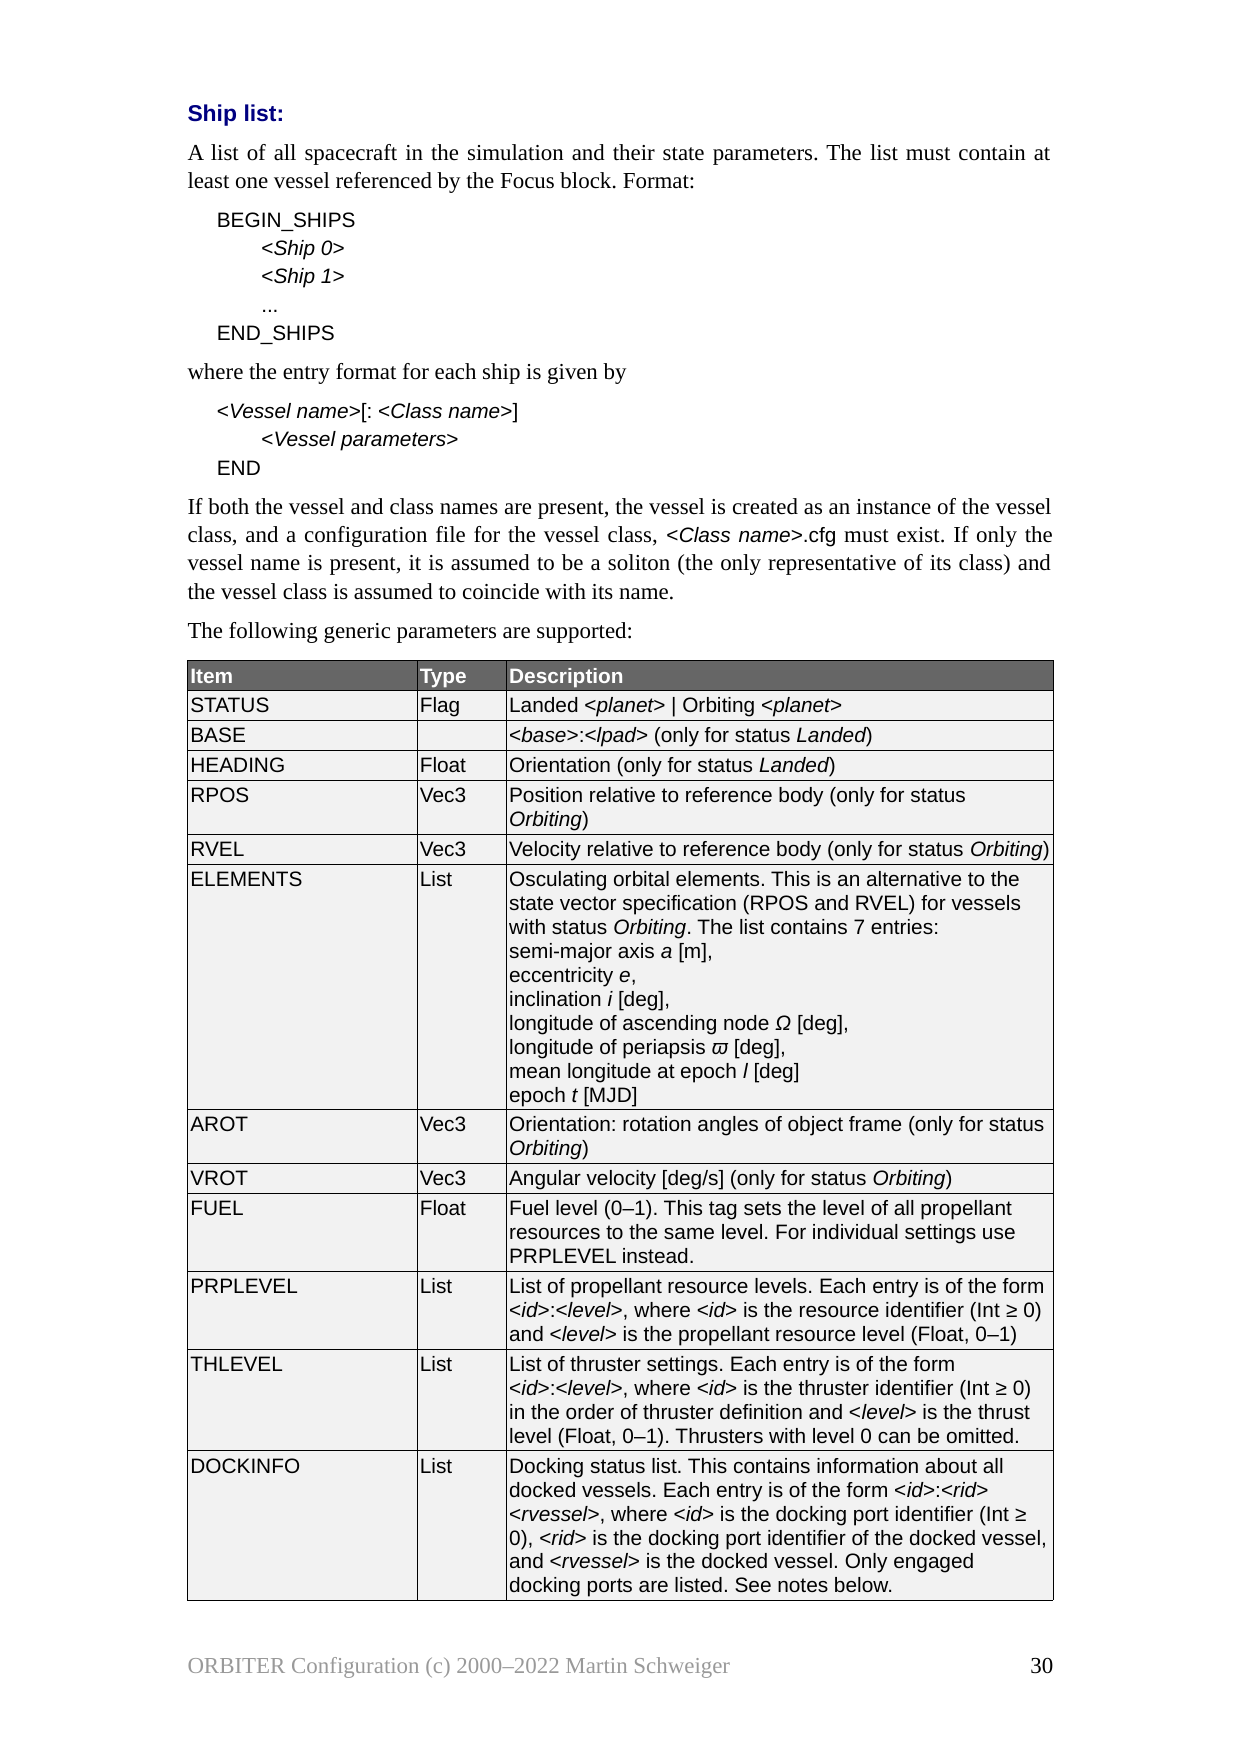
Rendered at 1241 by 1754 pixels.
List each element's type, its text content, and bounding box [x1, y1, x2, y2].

table_cell Fuel level (0–1). This tag sets the level of all propellant resources to the same level. For individual settings use PRPLEVEL instead. [507, 1194, 1053, 1271]
table_cell Float [418, 751, 506, 780]
table_cell ELEMENTS [188, 865, 417, 1109]
table_cell Osculating orbital elements. This is an alternative to the state vector specification (RPOS and RVEL) for vessels with status Orbiting. The list contains 7 entries: semi-major axis a [m], eccentricity e, inclination i [deg], longitude of ascending node Ω [deg], longitude of periapsis ϖ [deg], mean longitude at epoch l [deg] epoch t [MJD] [507, 865, 1053, 1109]
table_cell VROT [188, 1164, 417, 1193]
table_cell Vec3 [418, 835, 506, 864]
table_cell FUEL [188, 1194, 417, 1271]
table_cell <base>:<lpad> (only for status Landed) [507, 721, 1053, 750]
table_cell Landed <planet> | Orbiting <planet> [507, 691, 1053, 720]
text END [217, 453, 1053, 481]
table_cell Flag [418, 691, 506, 720]
table_cell Orientation (only for status Landed) [507, 751, 1053, 780]
text <Vessel parameters> [217, 424, 1053, 453]
table_cell THLEVEL [188, 1350, 417, 1450]
table_cell Vec3 [418, 1110, 506, 1163]
table_cell List [418, 1350, 506, 1450]
table_header Description [507, 661, 1053, 690]
table_cell List [418, 1451, 506, 1600]
table_cell Velocity relative to reference body (only for status Orbiting) [507, 835, 1053, 864]
table_header Type [418, 661, 506, 690]
table_cell AROT [188, 1110, 417, 1163]
table_header Item [188, 661, 417, 690]
table_cell [418, 721, 506, 750]
table_cell List of thruster settings. Each entry is of the form <id>:<level>, where <id> is the thruster identifier (Int ≥ 0) in the order of thruster definition and <level> is the thrust level (Float, 0–1). Thrusters with level 0 can be omitted. [507, 1350, 1053, 1450]
table_cell HEADING [188, 751, 417, 780]
table_cell RPOS [188, 781, 417, 834]
table_cell RVEL [188, 835, 417, 864]
table_cell DOCKINFO [188, 1451, 417, 1600]
text where the entry format for each ship is given by [187, 357, 1053, 385]
table_cell Float [418, 1194, 506, 1271]
table_cell List [418, 865, 506, 1109]
table_cell Vec3 [418, 1164, 506, 1193]
table_cell List of propellant resource levels. Each entry is of the form <id>:<level>, where <id> is the resource identifier (Int ≥ 0) and <level> is the propellant resource level (Float, 0–1) [507, 1272, 1053, 1349]
text The following generic parameters are supported: [187, 616, 1053, 644]
table_cell Vec3 [418, 781, 506, 834]
text <Ship 1> [217, 261, 1053, 290]
text <Vessel name>[: <Class name>] [217, 396, 1053, 424]
table_cell Orientation: rotation angles of object frame (only for status Orbiting) [507, 1110, 1053, 1163]
text <Ship 0> [217, 233, 1053, 261]
text END_SHIPS [217, 318, 1053, 346]
text A list of all spacecraft in the simulation and their state parameters. The list must contain at least one vessel referenced by the Focus block. Format: [187, 137, 1053, 194]
subtitle Ship list: [187, 100, 1053, 127]
table_cell BASE [188, 721, 417, 750]
table_cell Angular velocity [deg/s] (only for status Orbiting) [507, 1164, 1053, 1193]
table_cell STATUS [188, 691, 417, 720]
table_cell PRPLEVEL [188, 1272, 417, 1349]
table_cell Docking status list. This contains information about all docked vessels. Each entry is of the form <id>:<rid> <rvessel>, where <id> is the docking port identifier (Int ≥ 0), <rid> is the docking port identifier of the docked vessel, and <rvessel> is the docked vessel. Only engaged docking ports are listed. See notes below. [507, 1451, 1053, 1600]
text ... [217, 290, 1053, 318]
text BEGIN_SHIPS [217, 205, 1053, 233]
table_cell Position relative to reference body (only for status Orbiting) [507, 781, 1053, 834]
text If both the vessel and class names are present, the vessel is created as an instance of the vessel class, and a configuration file for the vessel class, <Class name>.cfg must exist. If only the vessel name is present, it is assumed to be a soliton (the only representative of its class) and the vessel class is assumed to coincide with its name. [187, 492, 1053, 605]
table_cell List [418, 1272, 506, 1349]
